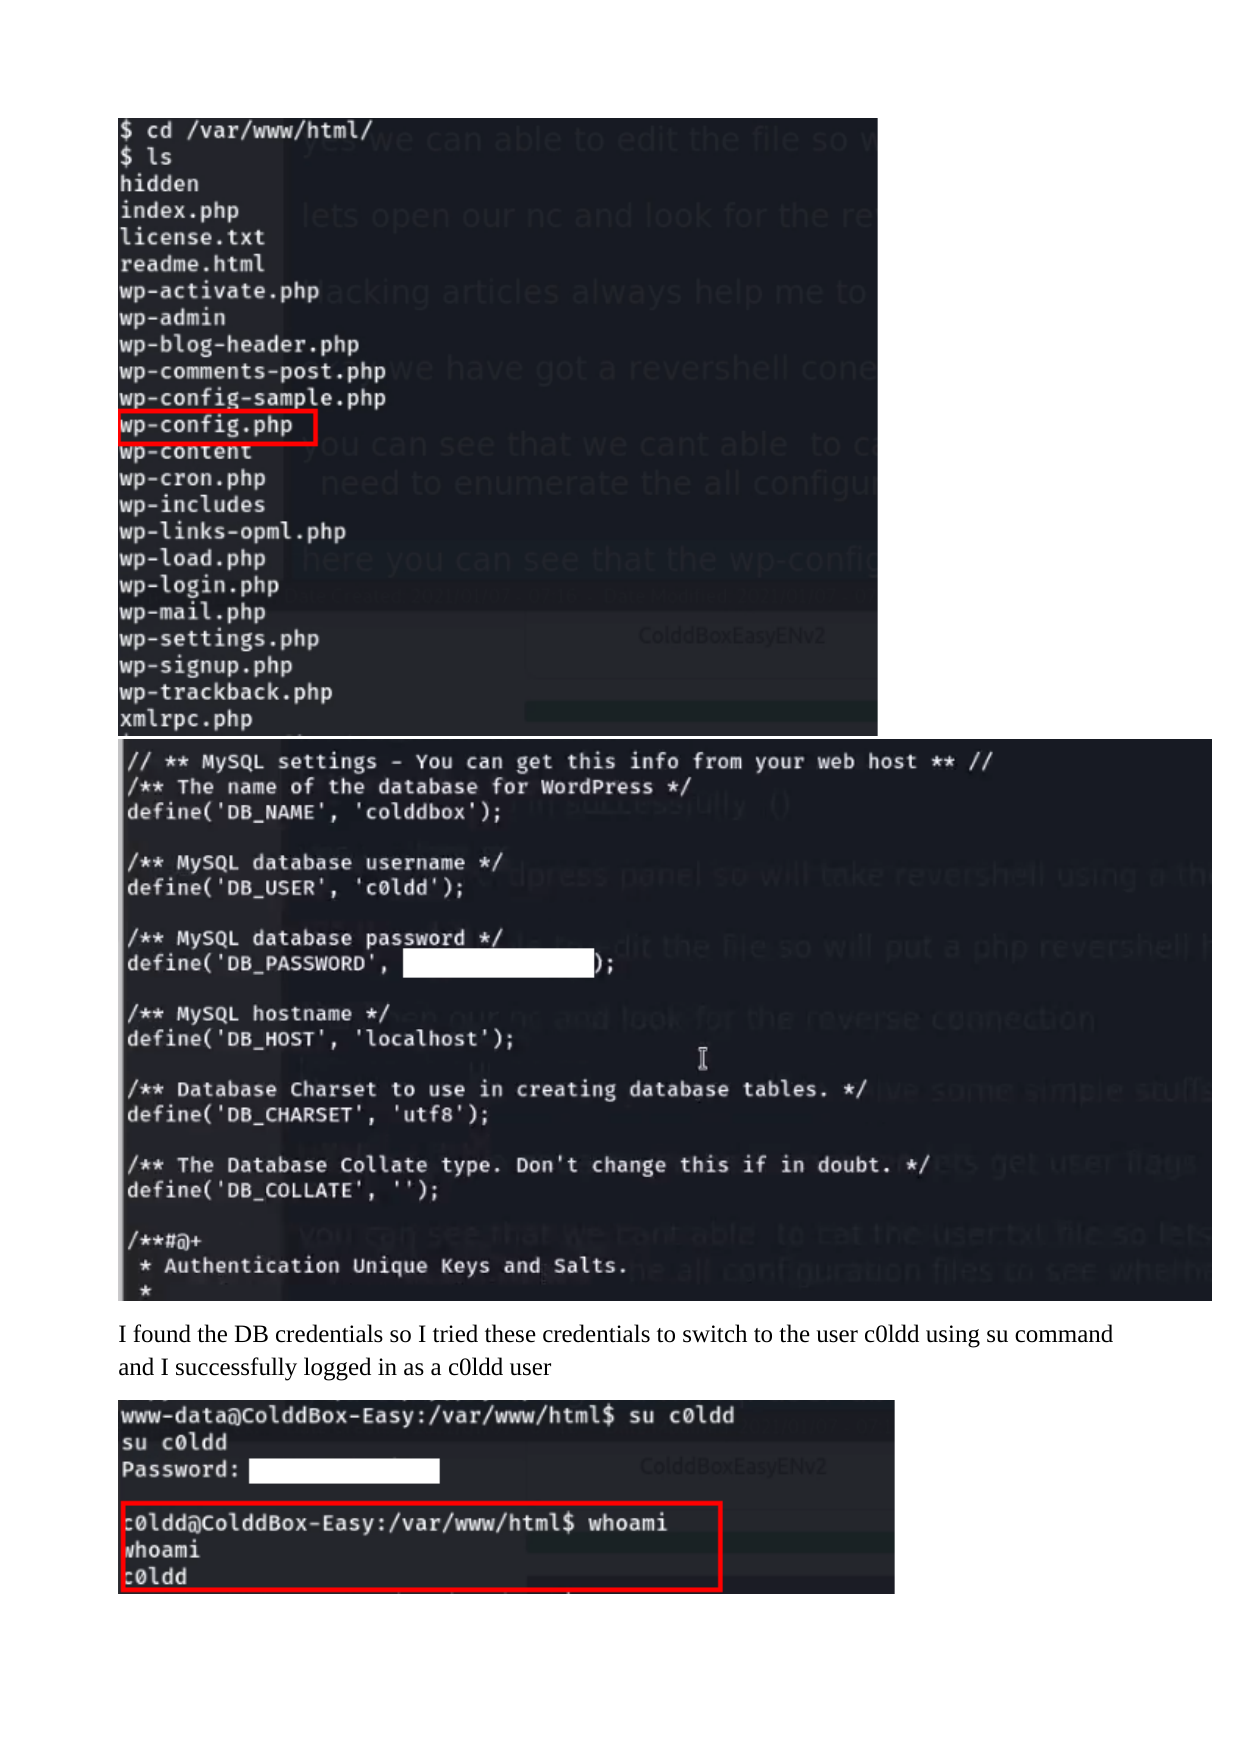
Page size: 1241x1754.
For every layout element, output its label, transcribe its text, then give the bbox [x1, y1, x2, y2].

picture [118, 739, 1212, 1301]
picture [118, 118, 878, 736]
picture [118, 1400, 895, 1594]
text I found the DB credentials so I tried these credentials to switch to the user c0ldd using su command and I successfully logged in as a c0ldd user [118, 1319, 1122, 1381]
